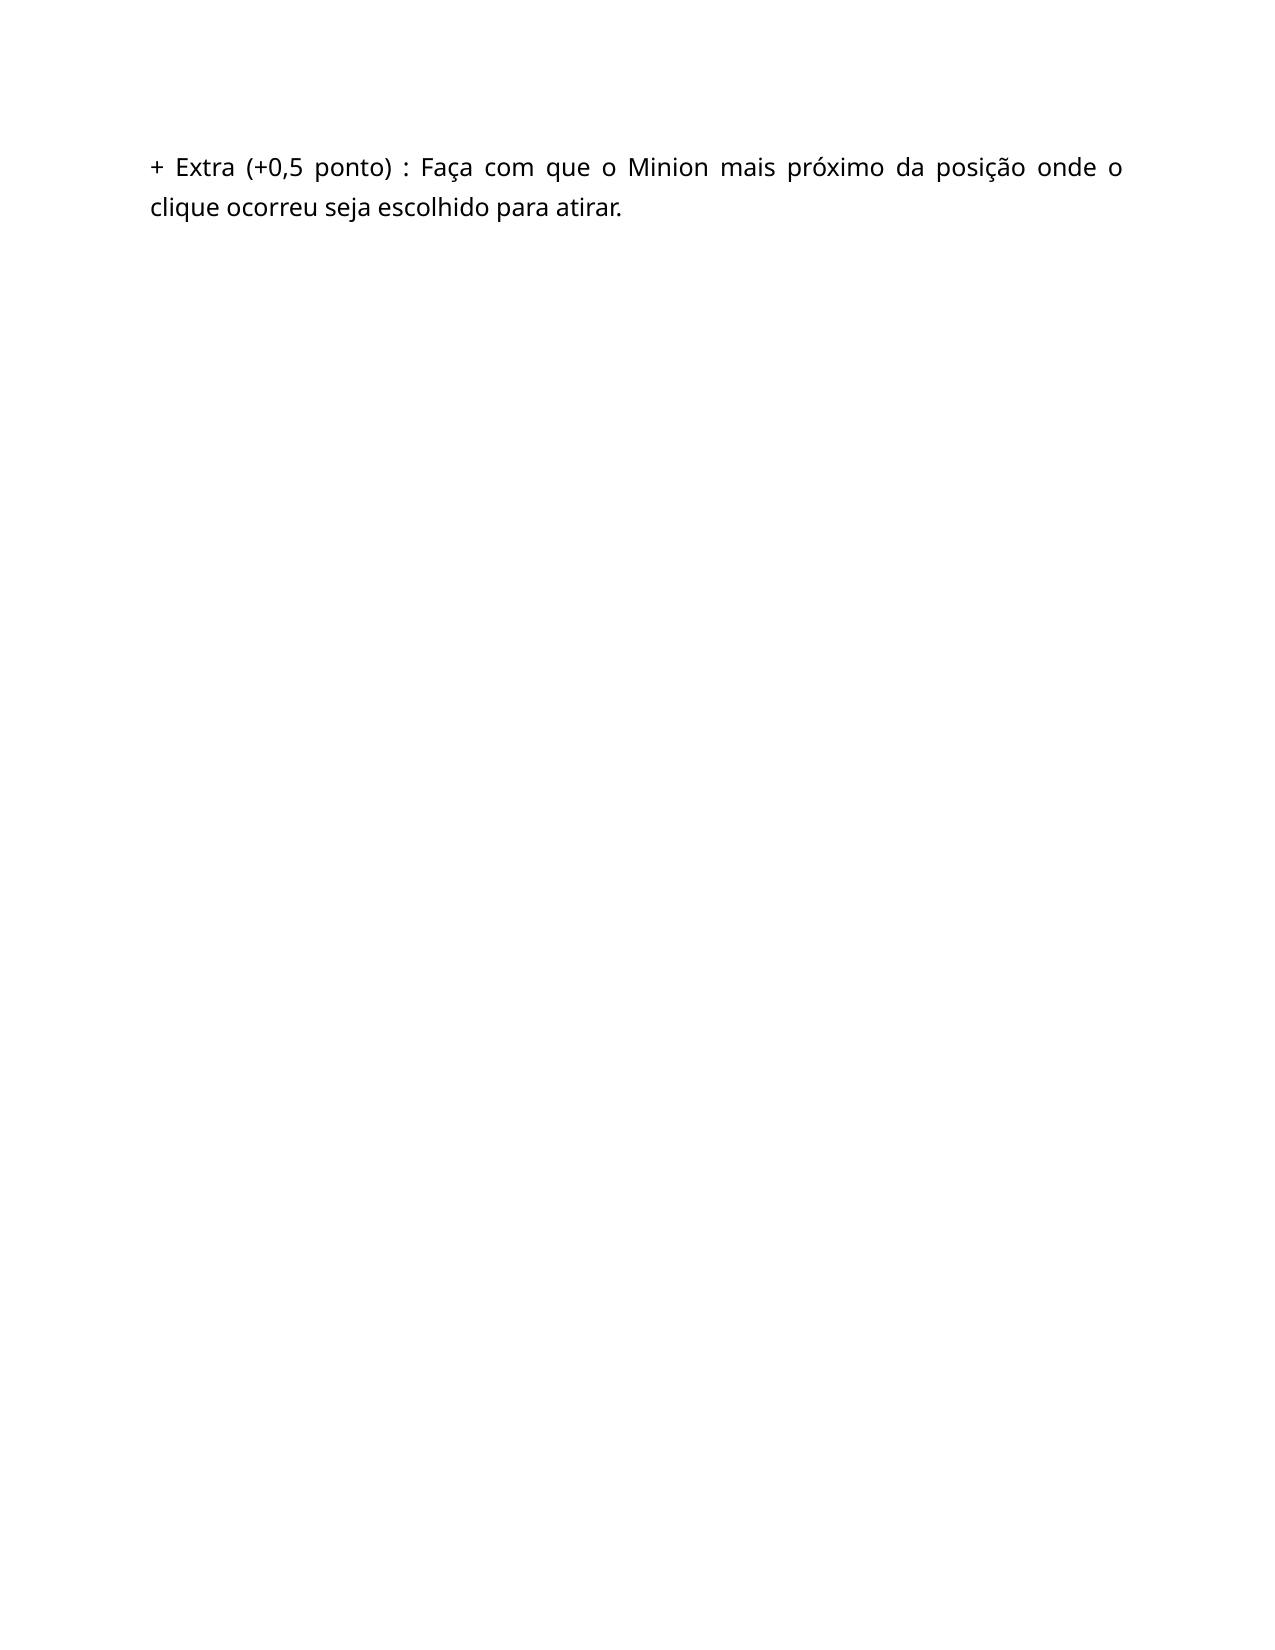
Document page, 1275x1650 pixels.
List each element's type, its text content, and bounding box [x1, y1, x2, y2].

text + Extra (+0,5 ponto) : Faça com que o Minion mais próximo da posição onde o clique ocorreu seja escolhido para atirar. [150, 150, 1125, 223]
